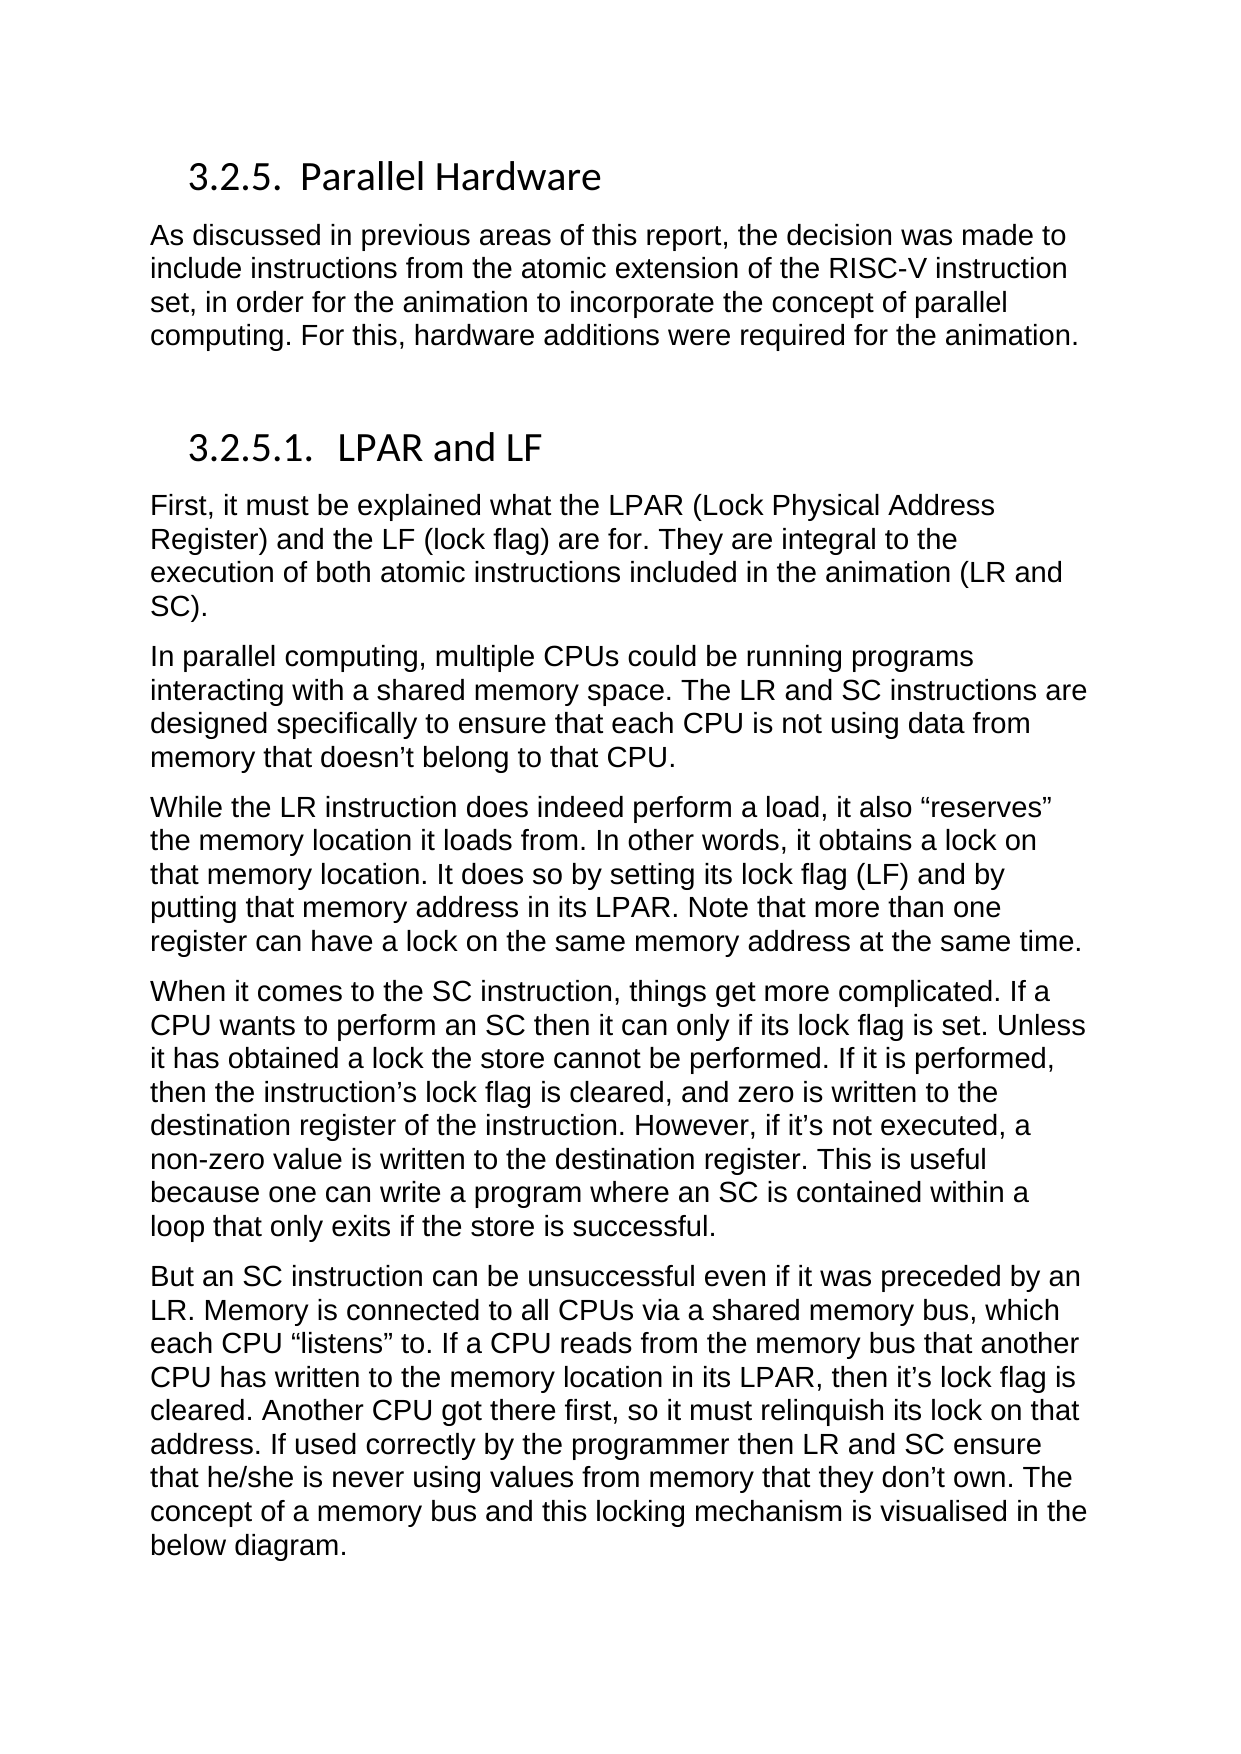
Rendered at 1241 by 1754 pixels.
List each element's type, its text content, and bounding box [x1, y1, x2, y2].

text While the LR instruction does indeed perform a load, it also “reserves” the memory location it loads from. In other words, it obtains a lock on that memory location. It does so by setting its lock flag (LF) and by putting that memory address in its LPAR. Note that more than one register can have a lock on the same memory address at the same time. [150, 790, 1090, 957]
text But an SC instruction can be unsuccessful even if it was preceded by an LR. Memory is connected to all CPUs via a shared memory bus, which each CPU “listens” to. If a CPU reads from the memory bus that another CPU has written to the memory location in its LPAR, then it’s lock flag is cleared. Another CPU got there first, so it must relinquish its lock on that address. If used correctly by the programmer then LR and SC ensure that he/she is never using values from memory that they don’t own. The concept of a memory bus and this locking mechanism is visualised in the below diagram. [150, 1259, 1090, 1561]
list LPAR and LF [187, 421, 1090, 471]
text In parallel computing, multiple CPUs could be running programs interacting with a shared memory space. The LR and SC instructions are designed specifically to ensure that each CPU is not using data from memory that doesn’t belong to that CPU. [150, 639, 1090, 773]
text First, it must be explained what the LPAR (Lock Physical Address Register) and the LF (lock flag) are for. They are integral to the execution of both atomic instructions included in the animation (LR and SC). [150, 488, 1090, 622]
text As discussed in previous areas of this report, the decision was made to include instructions from the atomic extension of the RISC-V instruction set, in order for the animation to incorporate the concept of parallel computing. For this, hardware additions were required for the animation. [150, 217, 1090, 352]
text When it comes to the SC instruction, things get more complicated. If a CPU wants to perform an SC then it can only if its lock flag is set. Unless it has obtained a lock the store cannot be performed. If it is performed, then the instruction’s lock flag is cleared, and zero is written to the destination register of the instruction. However, if it’s not executed, a non-zero value is written to the destination register. This is useful because one can write a program where an SC is contained within a loop that only exits if the store is successful. [150, 974, 1090, 1242]
list Parallel Hardware [187, 150, 1090, 201]
